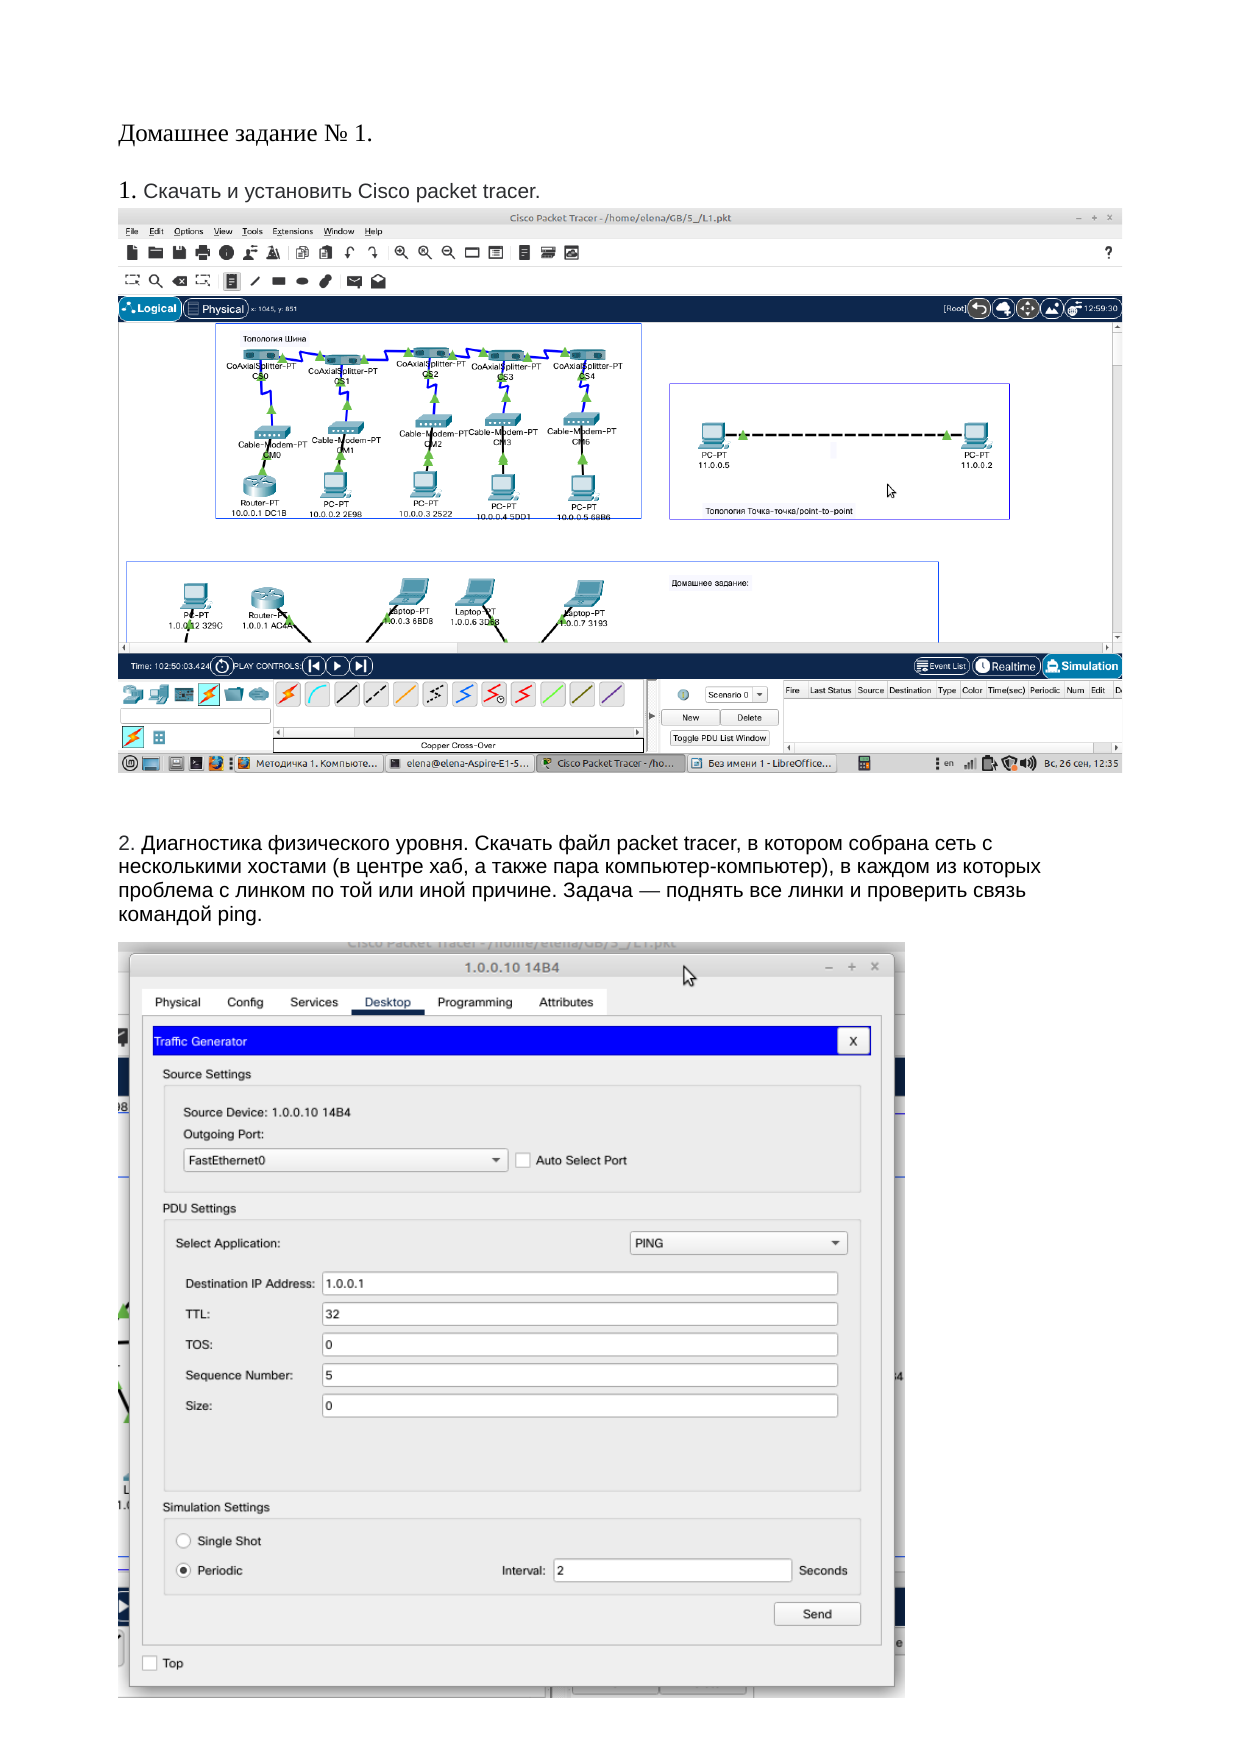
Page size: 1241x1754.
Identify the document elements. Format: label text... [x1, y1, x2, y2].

text 1. Скачать и установить Сisco packet tracer. [118, 176, 1122, 204]
picture [1046, 660, 1059, 672]
picture [169, 305, 176, 311]
text Домашнее задание № 1. [118, 118, 1122, 147]
text 2. Диагностика физического уровня. Скачать файл packet tracer, в котором собрана сеть с несколькими хостами (в центре хаб, а также пара компьютер-компьютер), в каждом из которых проблема с линком по той или иной причине. Задача ― поднять все линки и проверить связь командой ping. [118, 830, 1122, 926]
picture [118, 942, 905, 1698]
picture [118, 208, 1123, 773]
picture [1067, 665, 1084, 669]
picture [1093, 663, 1100, 669]
